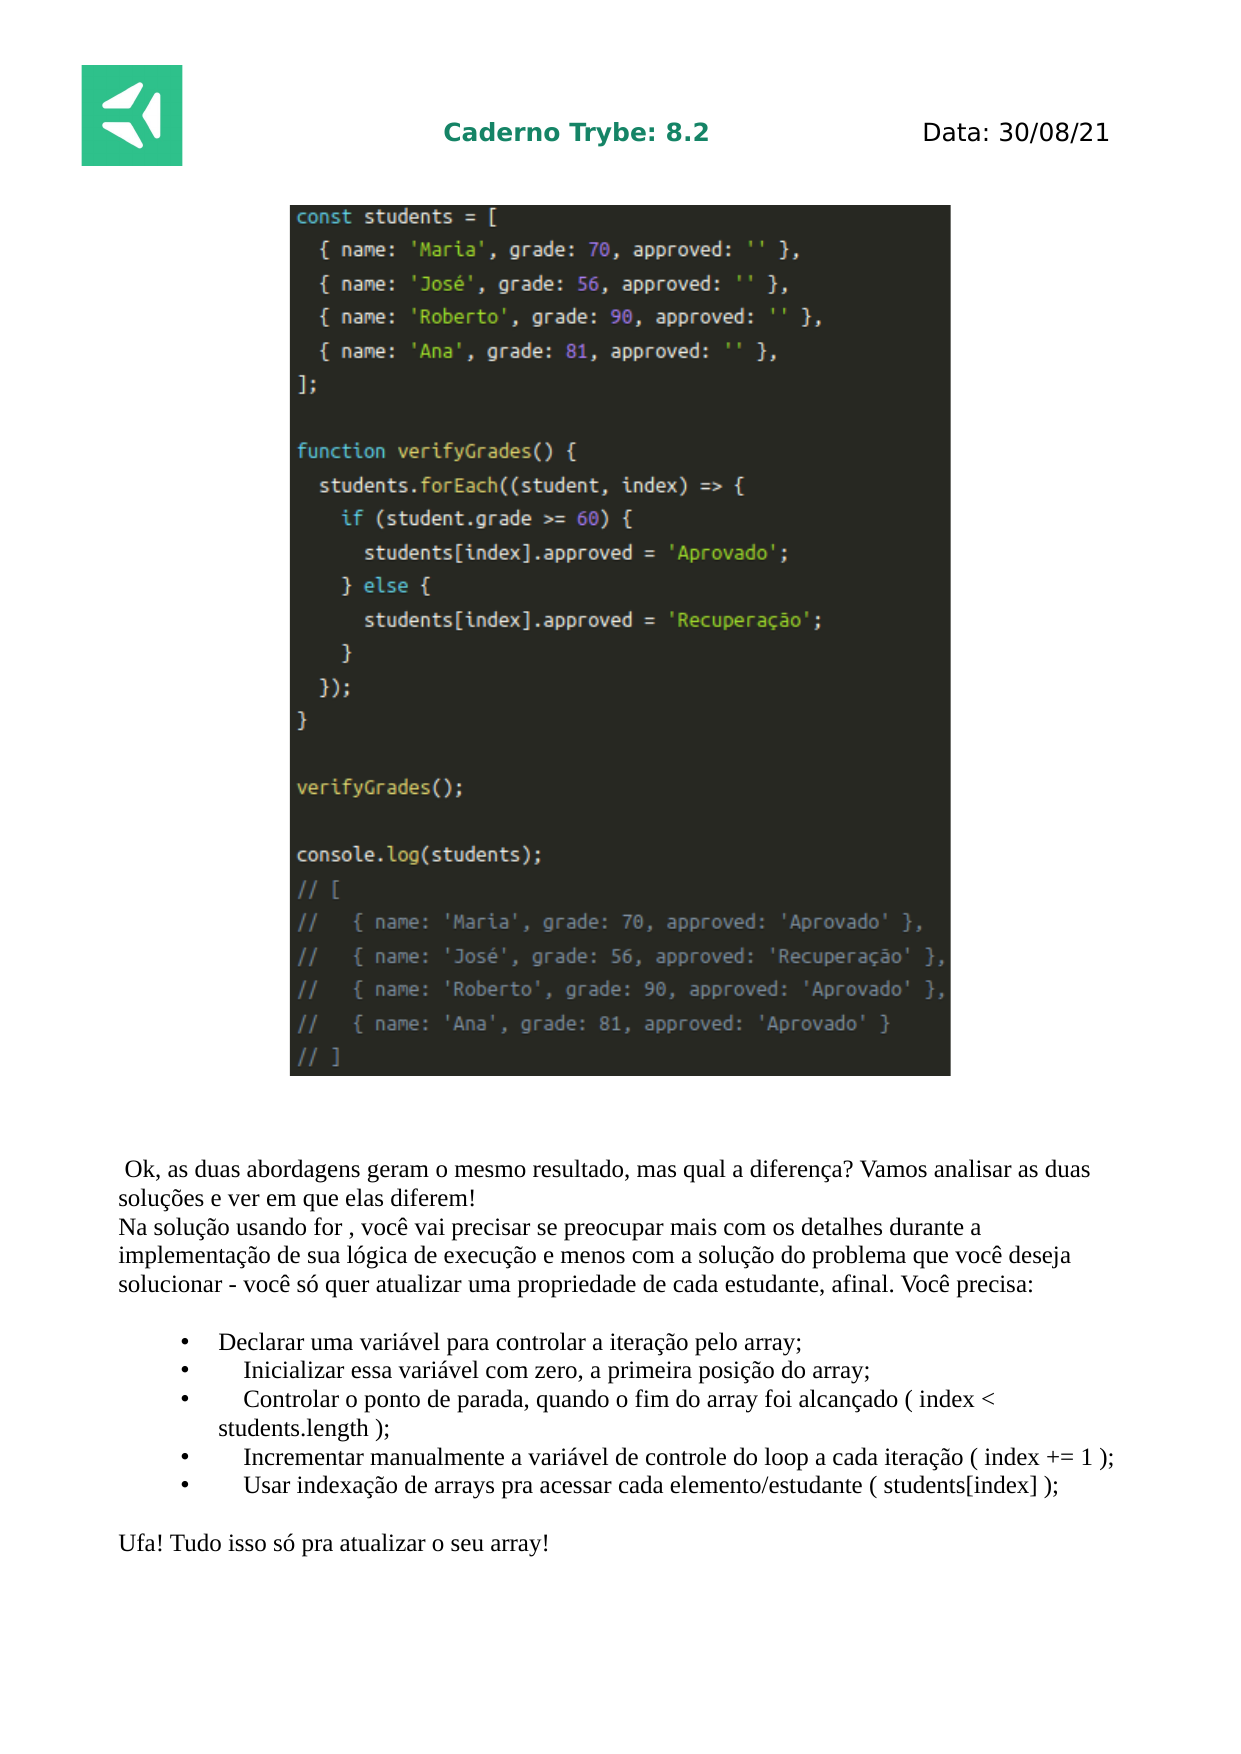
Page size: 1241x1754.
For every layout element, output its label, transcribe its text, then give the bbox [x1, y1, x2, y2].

text Ok, as duas abordagens geram o mesmo resultado, mas qual a diferença? Vamos analisar as duas soluções e ver em que elas diferem! [118, 1154, 1122, 1212]
picture [81, 65, 183, 166]
list Declarar uma variável para controlar a iteração pelo array; [181, 1327, 1122, 1356]
list Incrementar manualmente a variável de controle do loop a cada iteração ( index += 1 ); [181, 1442, 1122, 1471]
text Ufa! Tudo isso só pra atualizar o seu array! [118, 1528, 1122, 1557]
list Inicializar essa variável com zero, a primeira posição do array; [181, 1356, 1122, 1384]
list Usar indexação de arrays pra acessar cada elemento/estudante ( students[index] ); [181, 1471, 1122, 1499]
picture [289, 205, 951, 1076]
list Controlar o ponto de parada, quando o fim do array foi alcançado ( index < students.length ); [181, 1384, 1122, 1442]
text Na solução usando for , você vai precisar se preocupar mais com os detalhes durante a implementação de sua lógica de execução e menos com a solução do problema que você deseja solucionar - você só quer atualizar uma propriedade de cada estudante, afinal. Você precisa: [118, 1212, 1122, 1298]
